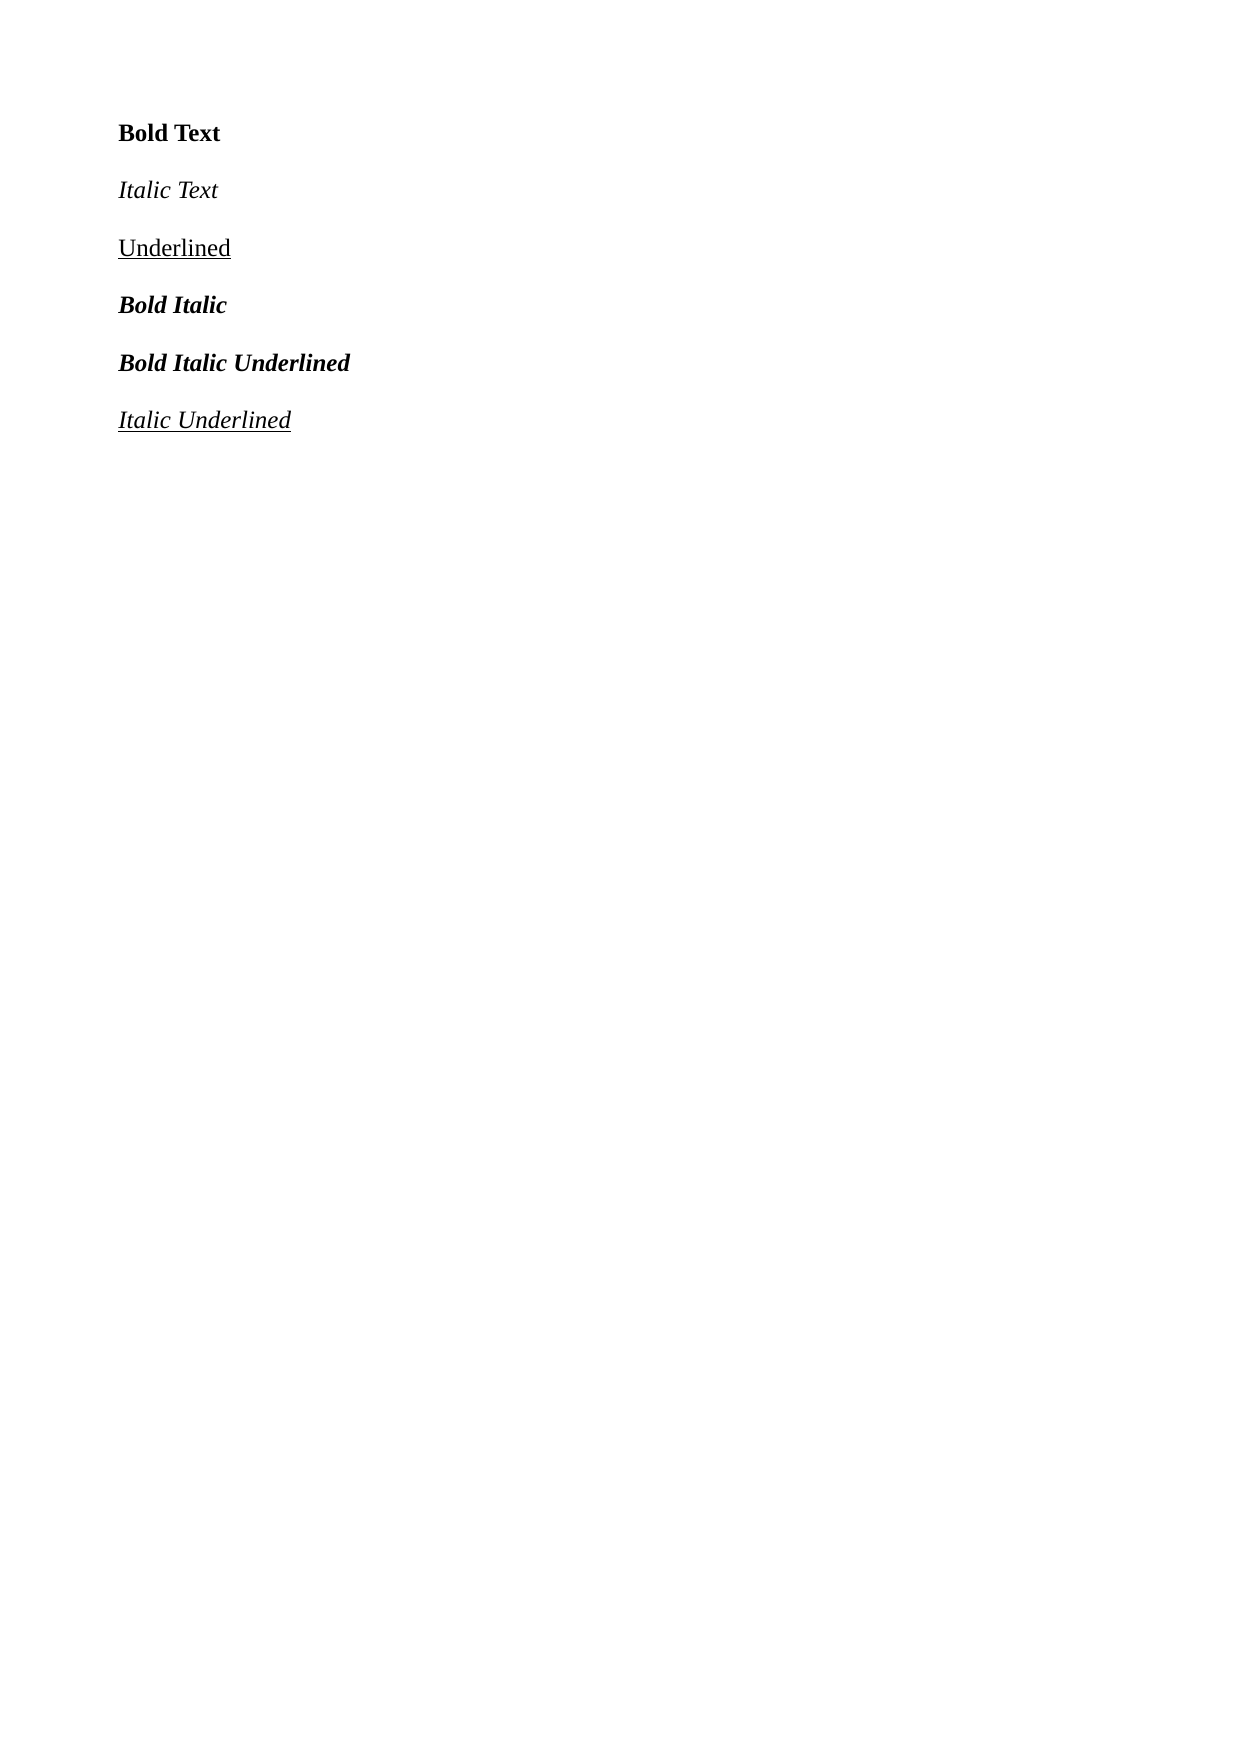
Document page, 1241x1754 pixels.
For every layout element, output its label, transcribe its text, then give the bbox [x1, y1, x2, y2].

text Bold Italic [118, 291, 1122, 319]
text Italic Underlined [118, 406, 1122, 434]
text Underlined [118, 233, 1122, 262]
text Bold Text [118, 118, 1122, 147]
text Italic Text [118, 176, 1122, 204]
text Bold Italic Underlined [118, 348, 1122, 377]
